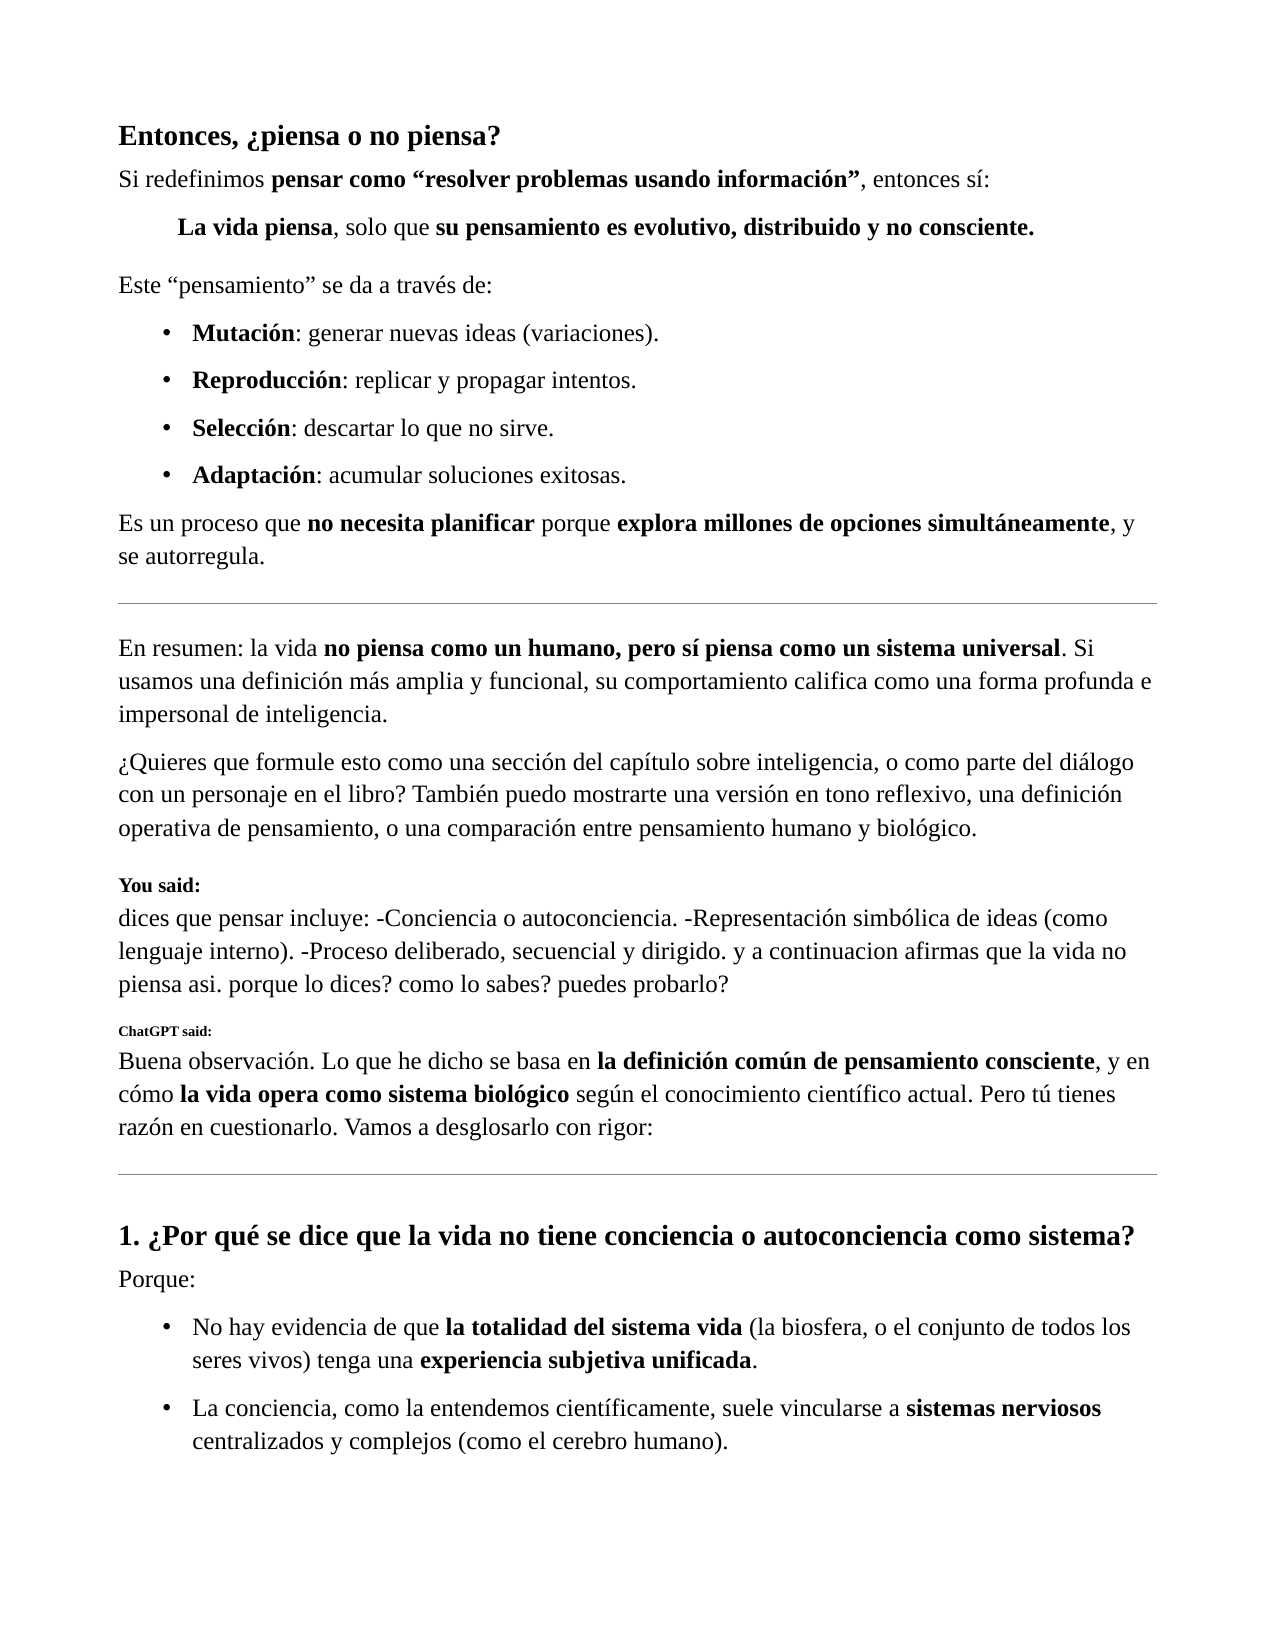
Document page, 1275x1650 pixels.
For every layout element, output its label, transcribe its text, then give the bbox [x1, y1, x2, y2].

text dices que pensar incluye: -Conciencia o autoconciencia. -Representación simbólica de ideas (como lenguaje interno). -Proceso deliberado, secuencial y dirigido. y a continuacion afirmas que la vida no piensa asi. porque lo dices? como lo sabes? puedes probarlo? [118, 903, 1157, 998]
text Es un proceso que no necesita planificar porque explora millones de opciones simultáneamente, y se autorregula. [118, 508, 1157, 570]
list Mutación: generar nuevas ideas (variaciones). [162, 318, 1157, 346]
list Reproducción: replicar y propagar intentos. [162, 365, 1157, 394]
text Este “pensamiento” se da a través de: [118, 270, 1157, 299]
list La conciencia, como la entendemos científicamente, suele vincularse a sistemas nerviosos centralizados y complejos (como el cerebro humano). [162, 1393, 1157, 1454]
text Si redefinimos pensar como “resolver problemas usando información”, entonces sí: [118, 164, 1157, 193]
text La vida piensa, solo que su pensamiento es evolutivo, distribuido y no consciente. [177, 212, 1098, 241]
list Adaptación: acumular soluciones exitosas. [162, 460, 1157, 489]
list Selección: descartar lo que no sirve. [162, 413, 1157, 442]
text Porque: [118, 1264, 1157, 1293]
subtitle 1. ¿Por qué se dice que la vida no tiene conciencia o autoconciencia como sistema? [118, 1218, 1157, 1252]
subtitle ChatGPT said: [118, 1023, 1157, 1040]
text ¿Quieres que formule esto como una sección del capítulo sobre inteligencia, o como parte del diálogo con un personaje en el libro? También puedo mostrarte una versión en tono reflexivo, una definición operativa de pensamiento, o una comparación entre pensamiento humano y biológico. [118, 747, 1157, 841]
text Buena observación. Lo que he dicho se basa en la definición común de pensamiento consciente, y en cómo la vida opera como sistema biológico según el conocimiento científico actual. Pero tú tienes razón en cuestionarlo. Vamos a desglosarlo con rigor: [118, 1046, 1157, 1141]
list No hay evidencia de que la totalidad del sistema vida (la biosfera, o el conjunto de todos los seres vivos) tenga una experiencia subjetiva unificada. [162, 1312, 1157, 1374]
subtitle You said: [118, 873, 1157, 897]
text En resumen: la vida no piensa como un humano, pero sí piensa como un sistema universal. Si usamos una definición más amplia y funcional, su comportamiento califica como una forma profunda e impersonal de inteligencia. [118, 633, 1157, 728]
subtitle Entonces, ¿piensa o no piensa? [118, 118, 1157, 152]
